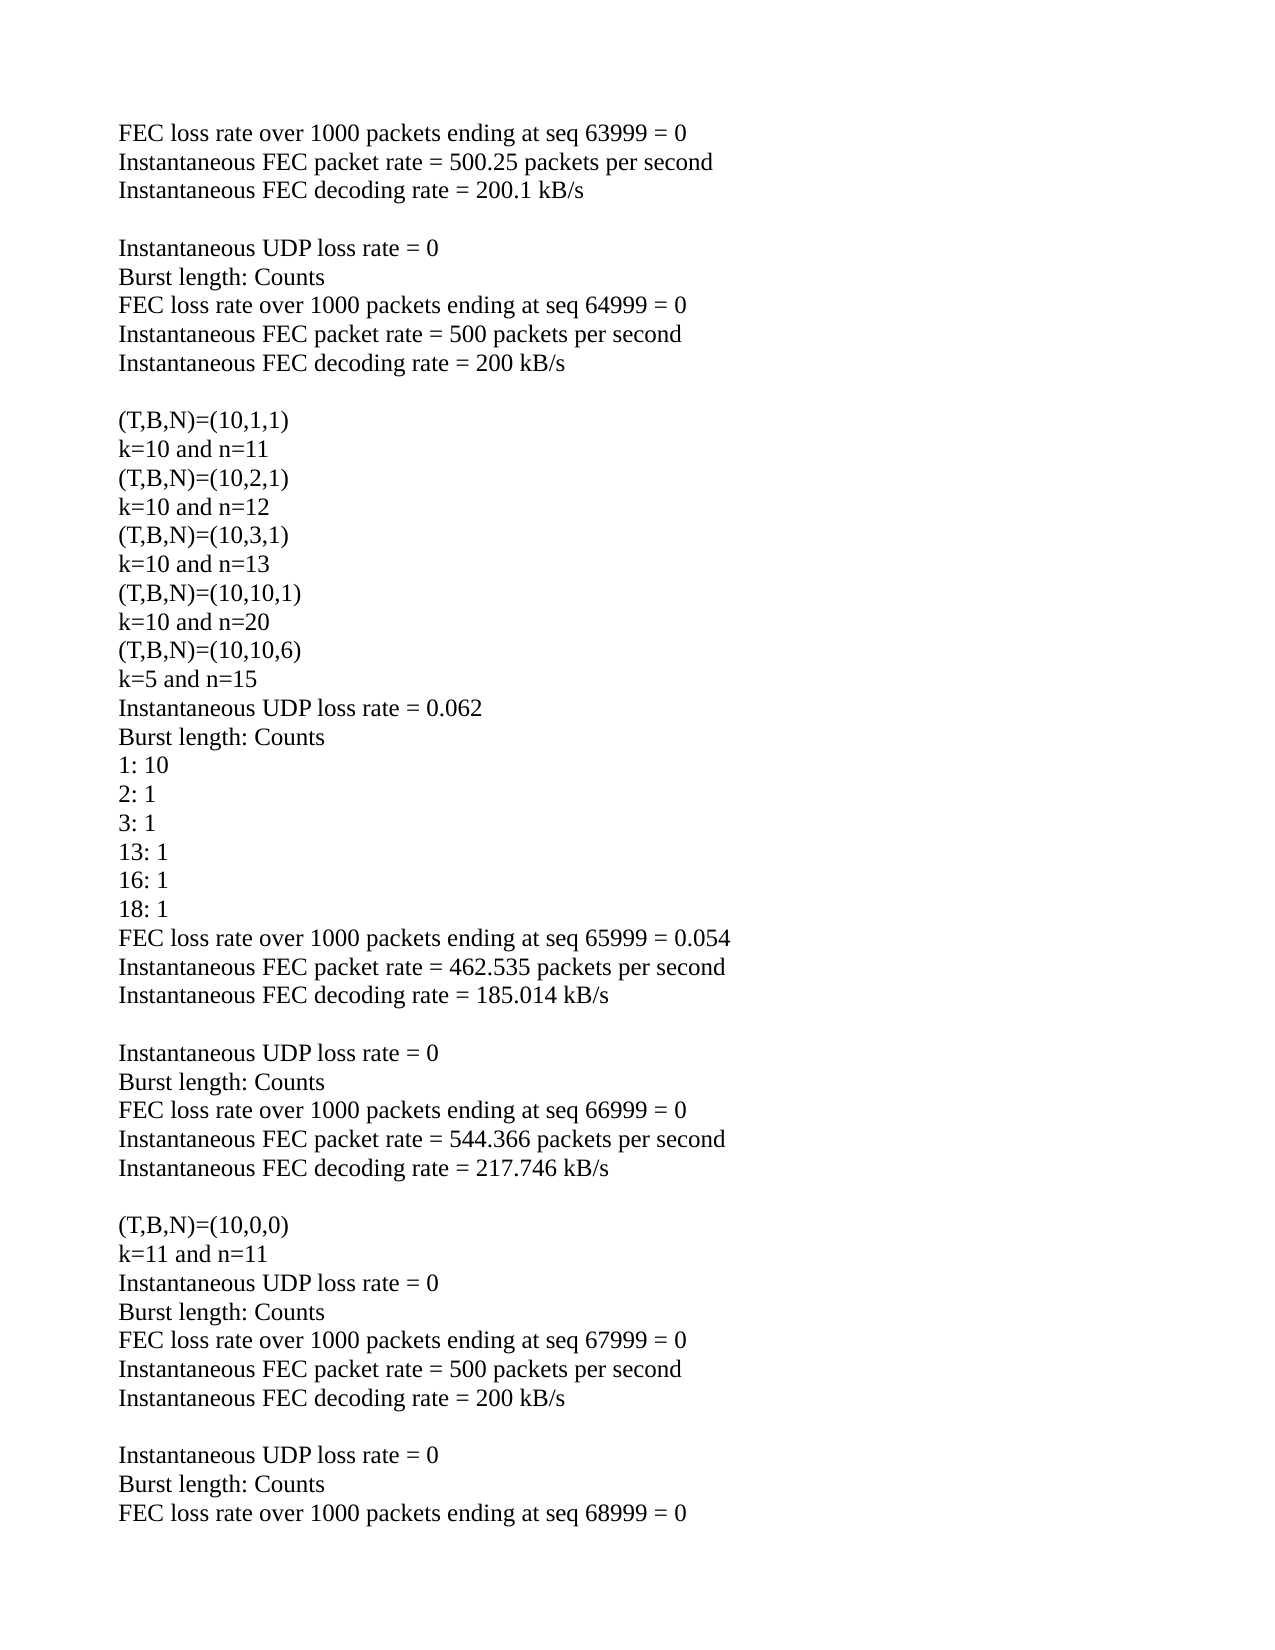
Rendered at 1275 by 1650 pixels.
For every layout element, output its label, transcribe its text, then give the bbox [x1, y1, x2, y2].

text FEC loss rate over 1000 packets ending at seq 66999 = 0 [118, 1096, 1157, 1124]
text Instantaneous FEC packet rate = 500 packets per second [118, 319, 1157, 348]
text Instantaneous FEC decoding rate = 200.1 kB/s [118, 176, 1157, 204]
text Instantaneous FEC packet rate = 500 packets per second [118, 1354, 1157, 1383]
text Burst length: Counts [118, 722, 1157, 751]
text Instantaneous UDP loss rate = 0 [118, 1038, 1157, 1067]
text k=5 and n=15 [118, 664, 1157, 693]
text FEC loss rate over 1000 packets ending at seq 63999 = 0 [118, 118, 1157, 147]
text (T,B,N)=(10,0,0) [118, 1211, 1157, 1239]
text 3: 1 [118, 808, 1157, 837]
text Instantaneous UDP loss rate = 0 [118, 233, 1157, 262]
text (T,B,N)=(10,10,6) [118, 636, 1157, 664]
text k=10 and n=13 [118, 549, 1157, 578]
text Burst length: Counts [118, 1067, 1157, 1096]
text Instantaneous FEC decoding rate = 217.746 kB/s [118, 1153, 1157, 1182]
text Instantaneous UDP loss rate = 0 [118, 1441, 1157, 1469]
text k=10 and n=20 [118, 607, 1157, 636]
text FEC loss rate over 1000 packets ending at seq 68999 = 0 [118, 1498, 1157, 1527]
text Instantaneous UDP loss rate = 0 [118, 1268, 1157, 1297]
text (T,B,N)=(10,1,1) [118, 406, 1157, 434]
text Instantaneous FEC packet rate = 544.366 packets per second [118, 1124, 1157, 1153]
text (T,B,N)=(10,2,1) [118, 463, 1157, 492]
text Instantaneous FEC decoding rate = 200 kB/s [118, 348, 1157, 377]
text k=10 and n=11 [118, 434, 1157, 463]
text Instantaneous UDP loss rate = 0.062 [118, 693, 1157, 722]
text k=10 and n=12 [118, 492, 1157, 521]
text Instantaneous FEC packet rate = 462.535 packets per second [118, 952, 1157, 981]
text 2: 1 [118, 779, 1157, 808]
text FEC loss rate over 1000 packets ending at seq 67999 = 0 [118, 1326, 1157, 1354]
text Burst length: Counts [118, 1469, 1157, 1498]
text Instantaneous FEC decoding rate = 185.014 kB/s [118, 981, 1157, 1009]
text (T,B,N)=(10,10,1) [118, 578, 1157, 607]
text Burst length: Counts [118, 262, 1157, 291]
text Instantaneous FEC packet rate = 500.25 packets per second [118, 147, 1157, 176]
text Burst length: Counts [118, 1297, 1157, 1326]
text 1: 10 [118, 751, 1157, 779]
text (T,B,N)=(10,3,1) [118, 521, 1157, 549]
text Instantaneous FEC decoding rate = 200 kB/s [118, 1383, 1157, 1412]
text k=11 and n=11 [118, 1239, 1157, 1268]
text 16: 1 [118, 866, 1157, 894]
text 18: 1 [118, 894, 1157, 923]
text FEC loss rate over 1000 packets ending at seq 65999 = 0.054 [118, 923, 1157, 952]
text FEC loss rate over 1000 packets ending at seq 64999 = 0 [118, 291, 1157, 319]
text 13: 1 [118, 837, 1157, 866]
